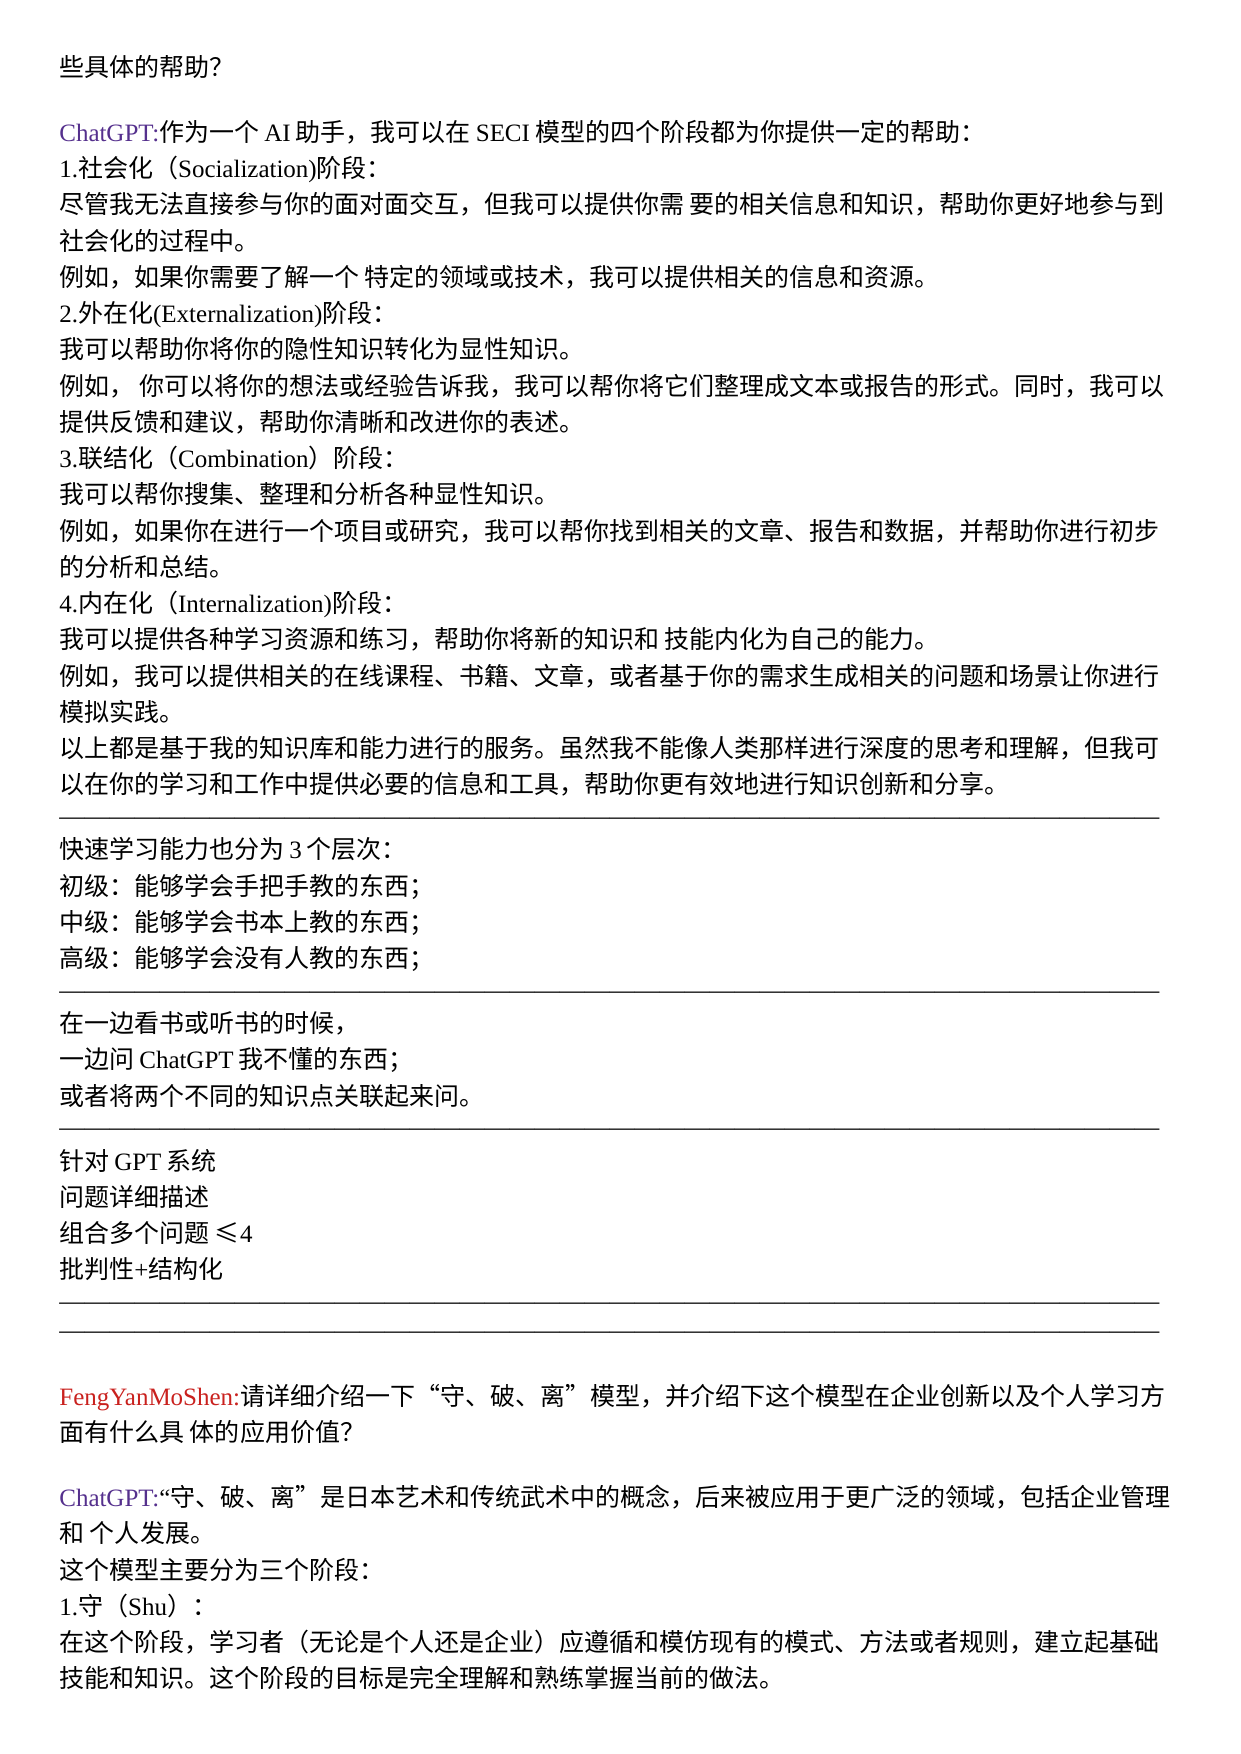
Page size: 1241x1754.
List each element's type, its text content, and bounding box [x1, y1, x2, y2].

text 针对GPT系统 [59, 1141, 1181, 1177]
text 例如，如果你需要了解一个 特定的领域或技术，我可以提供相关的信息和资源。 [59, 257, 1181, 293]
text 我可以帮助你将你的隐性知识转化为显性知识。 [59, 330, 1181, 366]
text ———————————————————————————————————————————— [59, 1286, 1181, 1315]
text 快速学习能力也分为3个层次： [59, 830, 1181, 866]
text 中级：能够学会书本上教的东西； [59, 902, 1181, 938]
text 1.守（Shu）： [59, 1586, 1181, 1623]
text 初级：能够学会手把手教的东西； [59, 866, 1181, 902]
text 例如，如果你在进行一个项目或研究，我可以帮你找到相关的文章、报告和数据，并帮助你进行初步 的分析和总结。 [59, 511, 1181, 583]
text 2.外在化(Externalization)阶段： [59, 293, 1181, 330]
text 我可以帮你搜集、整理和分析各种显性知识。 [59, 475, 1181, 511]
text 一边问ChatGPT我不懂的东西； [59, 1040, 1181, 1076]
text ChatGPT:作为一个AI助手，我可以在SECI模型的四个阶段都为你提供一定的帮助： [59, 112, 1181, 148]
text FengYanMoShen:请详细介绍一下“守、破、离”模型，并介绍下这个模型在企业创新以及个人学习方面有什么具 体的应用价值？ [59, 1376, 1181, 1449]
text 我可以提供各种学习资源和练习，帮助你将新的知识和 技能内化为自己的能力。 [59, 620, 1181, 656]
text 1.社会化（Socialization)阶段： [59, 148, 1181, 185]
text 组合多个问题 ≤4 [59, 1213, 1181, 1250]
text 在这个阶段，学习者（无论是个人还是企业）应遵循和模仿现有的模式、方法或者规则，建立起基础技能和知识。这个阶段的目标是完全理解和熟练掌握当前的做法。 [59, 1623, 1181, 1695]
text 批判性+结构化 [59, 1250, 1181, 1286]
text 例如，我可以提供相关的在线课程、书籍、文章，或者基于你的需求生成相关的问题和场景让你进行模拟实践。 [59, 656, 1181, 728]
text 或者将两个不同的知识点关联起来问。 [59, 1076, 1181, 1112]
text ———————————————————————————————————————————— [59, 1112, 1181, 1141]
text ———————————————————————————————————————————— [59, 801, 1181, 830]
text ———————————————————————————————————————————— [59, 1315, 1181, 1343]
text ———————————————————————————————————————————— [59, 975, 1181, 1003]
text 3.联结化（Combination）阶段： [59, 438, 1181, 475]
text ChatGPT:“守、破、离”是日本艺术和传统武术中的概念，后来被应用于更广泛的领域，包括企业管理和 个人发展。 [59, 1478, 1181, 1550]
text 尽管我无法直接参与你的面对面交互，但我可以提供你需 要的相关信息和知识，帮助你更好地参与到社会化的过程中。 [59, 185, 1181, 257]
text 例如， 你可以将你的想法或经验告诉我，我可以帮你将它们整理成文本或报告的形式。同时，我可以提供反馈和建议，帮助你清晰和改进你的表述。 [59, 366, 1181, 438]
text 高级：能够学会没有人教的东西； [59, 938, 1181, 975]
text 以上都是基于我的知识库和能力进行的服务。虽然我不能像人类那样进行深度的思考和理解，但我可以在你的学习和工作中提供必要的信息和工具，帮助你更有效地进行知识创新和分享。 [59, 728, 1181, 801]
text 这个模型主要分为三个阶段： [59, 1550, 1181, 1586]
text 在一边看书或听书的时候， [59, 1003, 1181, 1040]
text 问题详细描述 [59, 1177, 1181, 1213]
text 4.内在化（Internalization)阶段： [59, 583, 1181, 620]
text 些具体的帮助？ [59, 47, 1181, 83]
